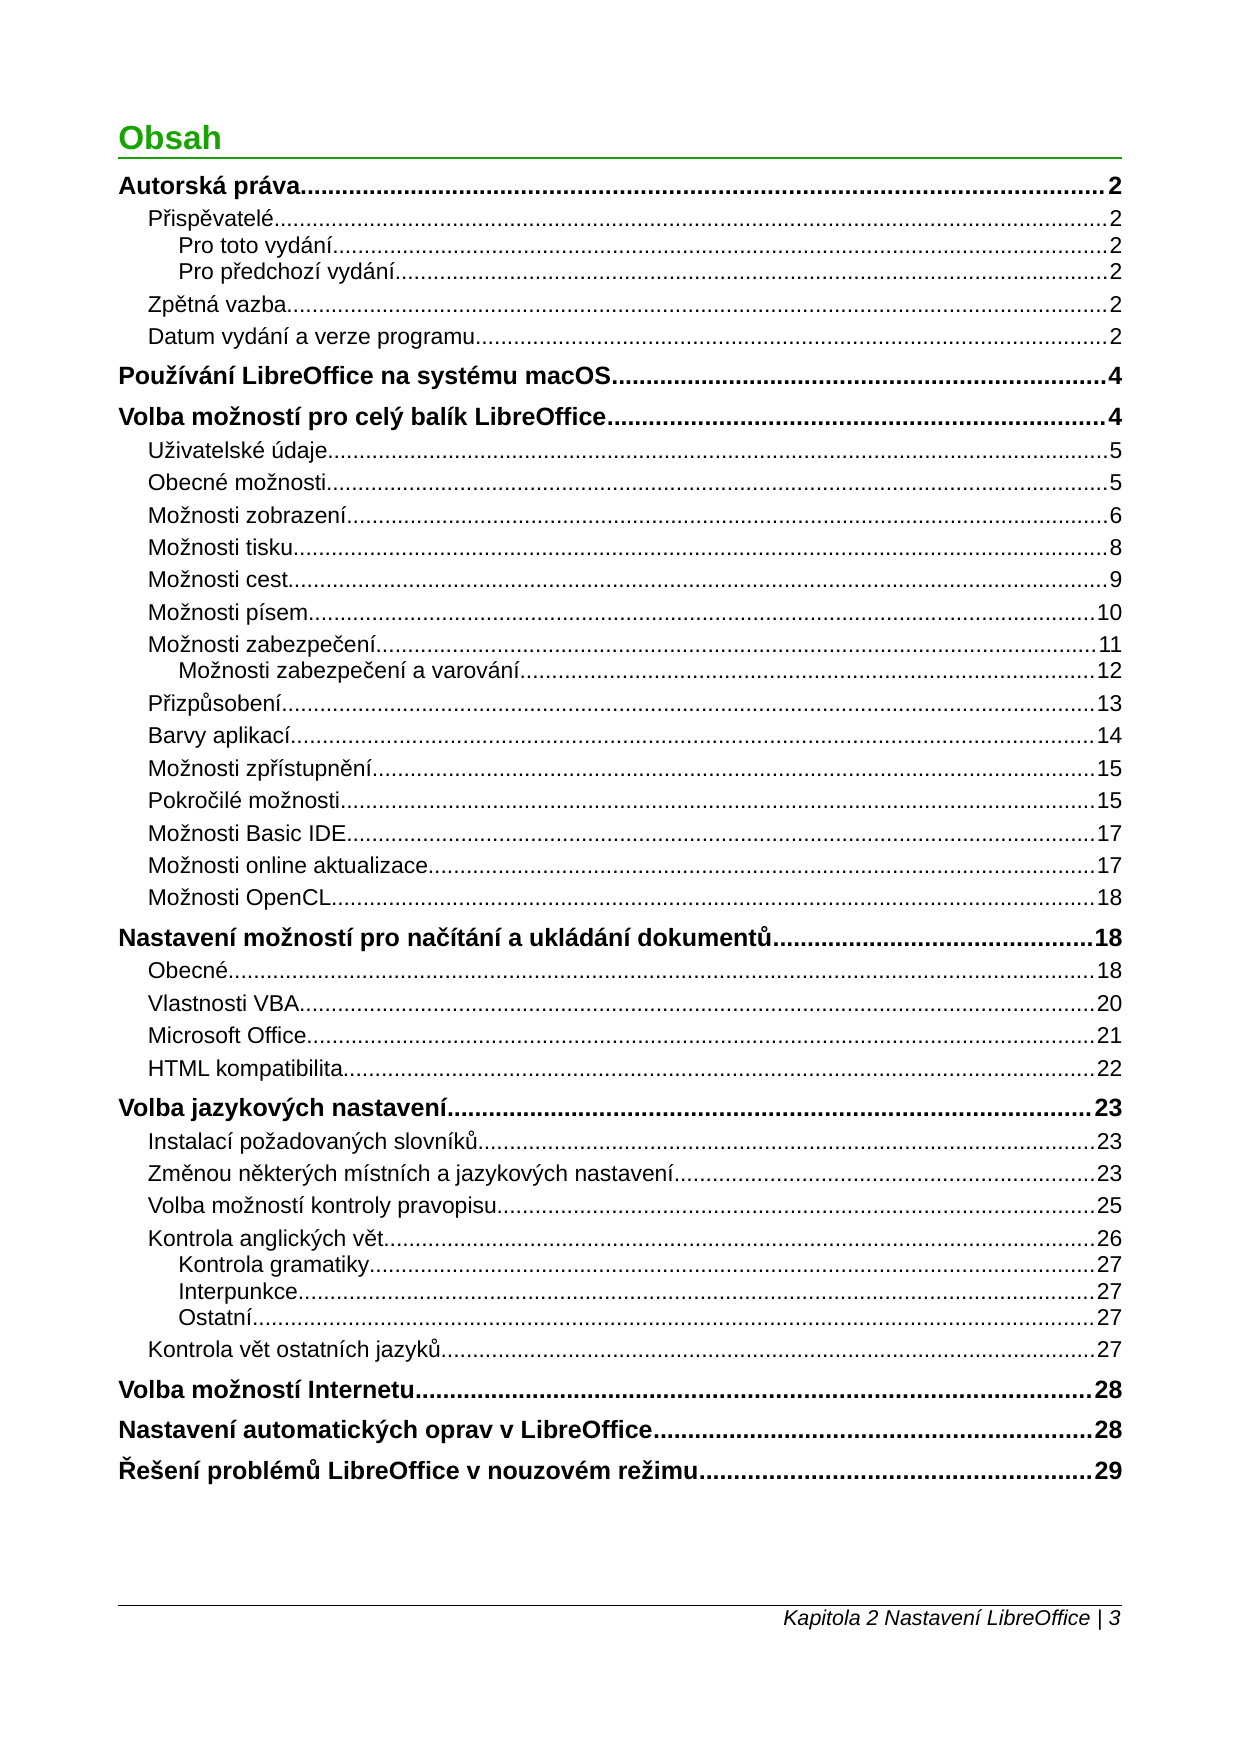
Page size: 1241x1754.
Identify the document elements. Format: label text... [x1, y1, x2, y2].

text Možnosti zpřístupnění 15 [148, 755, 1122, 781]
text Microsoft Office 21 [148, 1022, 1122, 1048]
text Používání LibreOffice na systému macOS 4 [118, 361, 1122, 390]
text Možnosti OpenCL 18 [148, 884, 1122, 911]
text Barvy aplikací 14 [148, 722, 1122, 749]
text Instalací požadovaných slovníků 23 [148, 1128, 1122, 1154]
text Změnou některých místních a jazykových nastavení 23 [148, 1160, 1122, 1186]
text Kontrola gramatiky 27 [178, 1251, 1122, 1278]
text Přispěvatelé 2 [148, 205, 1122, 232]
text Volba možností kontroly pravopisu 25 [148, 1192, 1122, 1219]
text Kontrola vět ostatních jazyků 27 [148, 1336, 1122, 1363]
text Pro toto vydání 2 [178, 232, 1122, 258]
text Nastavení možností pro načítání a ukládání dokumentů 18 [118, 923, 1122, 951]
text Vlastnosti VBA 20 [148, 990, 1122, 1016]
text Možnosti zobrazení 6 [148, 502, 1122, 528]
text Zpětná vazba 2 [148, 291, 1122, 317]
text Možnosti cest 9 [148, 566, 1122, 593]
text Pro předchozí vydání 2 [178, 258, 1122, 284]
text Možnosti zabezpečení a varování 12 [178, 657, 1122, 684]
subtitle Obsah [118, 118, 1122, 157]
text Možnosti písem 10 [148, 599, 1122, 625]
text Možnosti zabezpečení 11 [148, 631, 1122, 657]
text Interpunkce 27 [178, 1278, 1122, 1304]
text Pokročilé možnosti 15 [148, 787, 1122, 813]
text Autorská práva 2 [118, 171, 1122, 199]
text Volba jazykových nastavení 23 [118, 1093, 1122, 1122]
text Možnosti tisku 8 [148, 534, 1122, 560]
text Ostatní 27 [178, 1304, 1122, 1330]
text Uživatelské údaje 5 [148, 437, 1122, 463]
text Kontrola anglických vět 26 [148, 1225, 1122, 1251]
text Volba možností Internetu 28 [118, 1375, 1122, 1403]
text Řešení problémů LibreOffice v nouzovém režimu 29 [118, 1456, 1122, 1485]
text Přizpůsobení 13 [148, 690, 1122, 716]
text Možnosti online aktualizace 17 [148, 852, 1122, 878]
text Datum vydání a verze programu 2 [148, 323, 1122, 349]
text Obecné 18 [148, 957, 1122, 984]
text Možnosti Basic IDE 17 [148, 819, 1122, 846]
text Nastavení automatických oprav v LibreOffice 28 [118, 1415, 1122, 1444]
text Volba možností pro celý balík LibreOffice 4 [118, 402, 1122, 431]
text Obecné možnosti 5 [148, 469, 1122, 496]
text HTML kompatibilita 22 [148, 1054, 1122, 1081]
